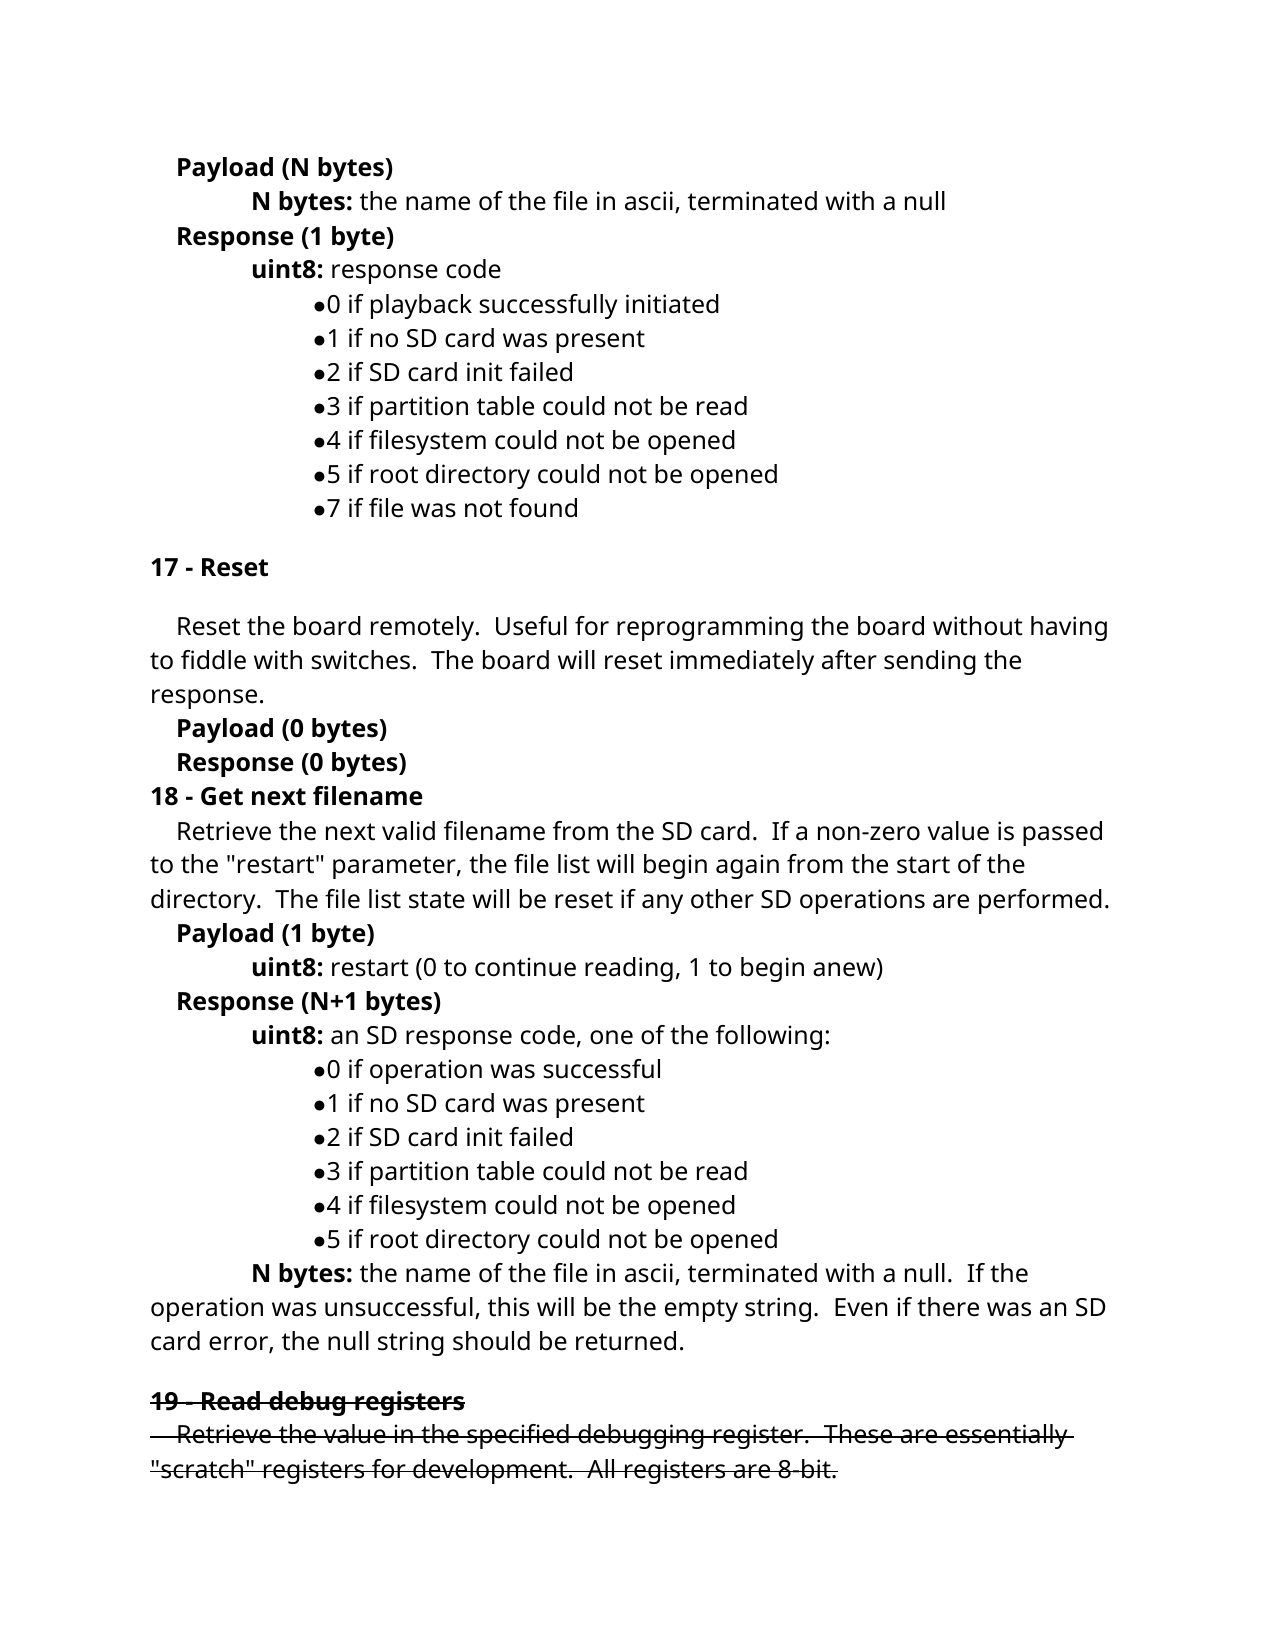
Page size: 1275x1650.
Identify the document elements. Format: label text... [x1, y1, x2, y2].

subtitle 19 - Read debug registers [150, 1383, 1125, 1417]
text Response (N+1 bytes) [150, 983, 1125, 1017]
list 3 if partition table could not be read [275, 1154, 1125, 1188]
text uint8: restart (0 to continue reading, 1 to begin anew) [150, 949, 1125, 983]
list 5 if root directory could not be opened [275, 1222, 1125, 1256]
text N bytes: the name of the file in ascii, terminated with a null [150, 184, 1125, 218]
list 1 if no SD card was present [275, 1086, 1125, 1120]
subtitle 17 - Reset [150, 550, 1125, 584]
text Retrieve the value in the specified debugging register. These are essentially "scratch" registers for development. All registers are 8-bit. [150, 1417, 1125, 1485]
list 4 if filesystem could not be opened [275, 422, 1125, 457]
text Response (0 bytes) [150, 745, 1125, 779]
text Payload (0 bytes) [150, 711, 1125, 745]
text uint8: an SD response code, one of the following: [150, 1017, 1125, 1052]
text Retrieve the next valid filename from the SD card. If a non-zero value is passed to the "restart" parameter, the file list will begin again from the start of the directory. The file list state will be reset if any other SD operations are performed. [150, 813, 1125, 915]
text Reset the board remotely. Useful for reprogramming the board without having to fiddle with switches. The board will reset immediately after sending the response. [150, 609, 1125, 711]
list 3 if partition table could not be read [275, 388, 1125, 422]
list 4 if filesystem could not be opened [275, 1188, 1125, 1222]
list 1 if no SD card was present [275, 320, 1125, 354]
text Payload (1 byte) [150, 915, 1125, 949]
text uint8: response code [150, 252, 1125, 286]
list 7 if file was not found [275, 491, 1125, 525]
subtitle 18 - Get next filename [150, 779, 1125, 813]
list 0 if playback successfully initiated [275, 286, 1125, 320]
text Payload (N bytes) [150, 150, 1125, 184]
text N bytes: the name of the file in ascii, terminated with a null. If the operation was unsuccessful, this will be the empty string. Even if there was an SD card error, the null string should be returned. [150, 1256, 1125, 1358]
list 0 if operation was successful [275, 1052, 1125, 1086]
text Response (1 byte) [150, 218, 1125, 252]
list 5 if root directory could not be opened [275, 457, 1125, 491]
list 2 if SD card init failed [275, 354, 1125, 388]
list 2 if SD card init failed [275, 1120, 1125, 1154]
